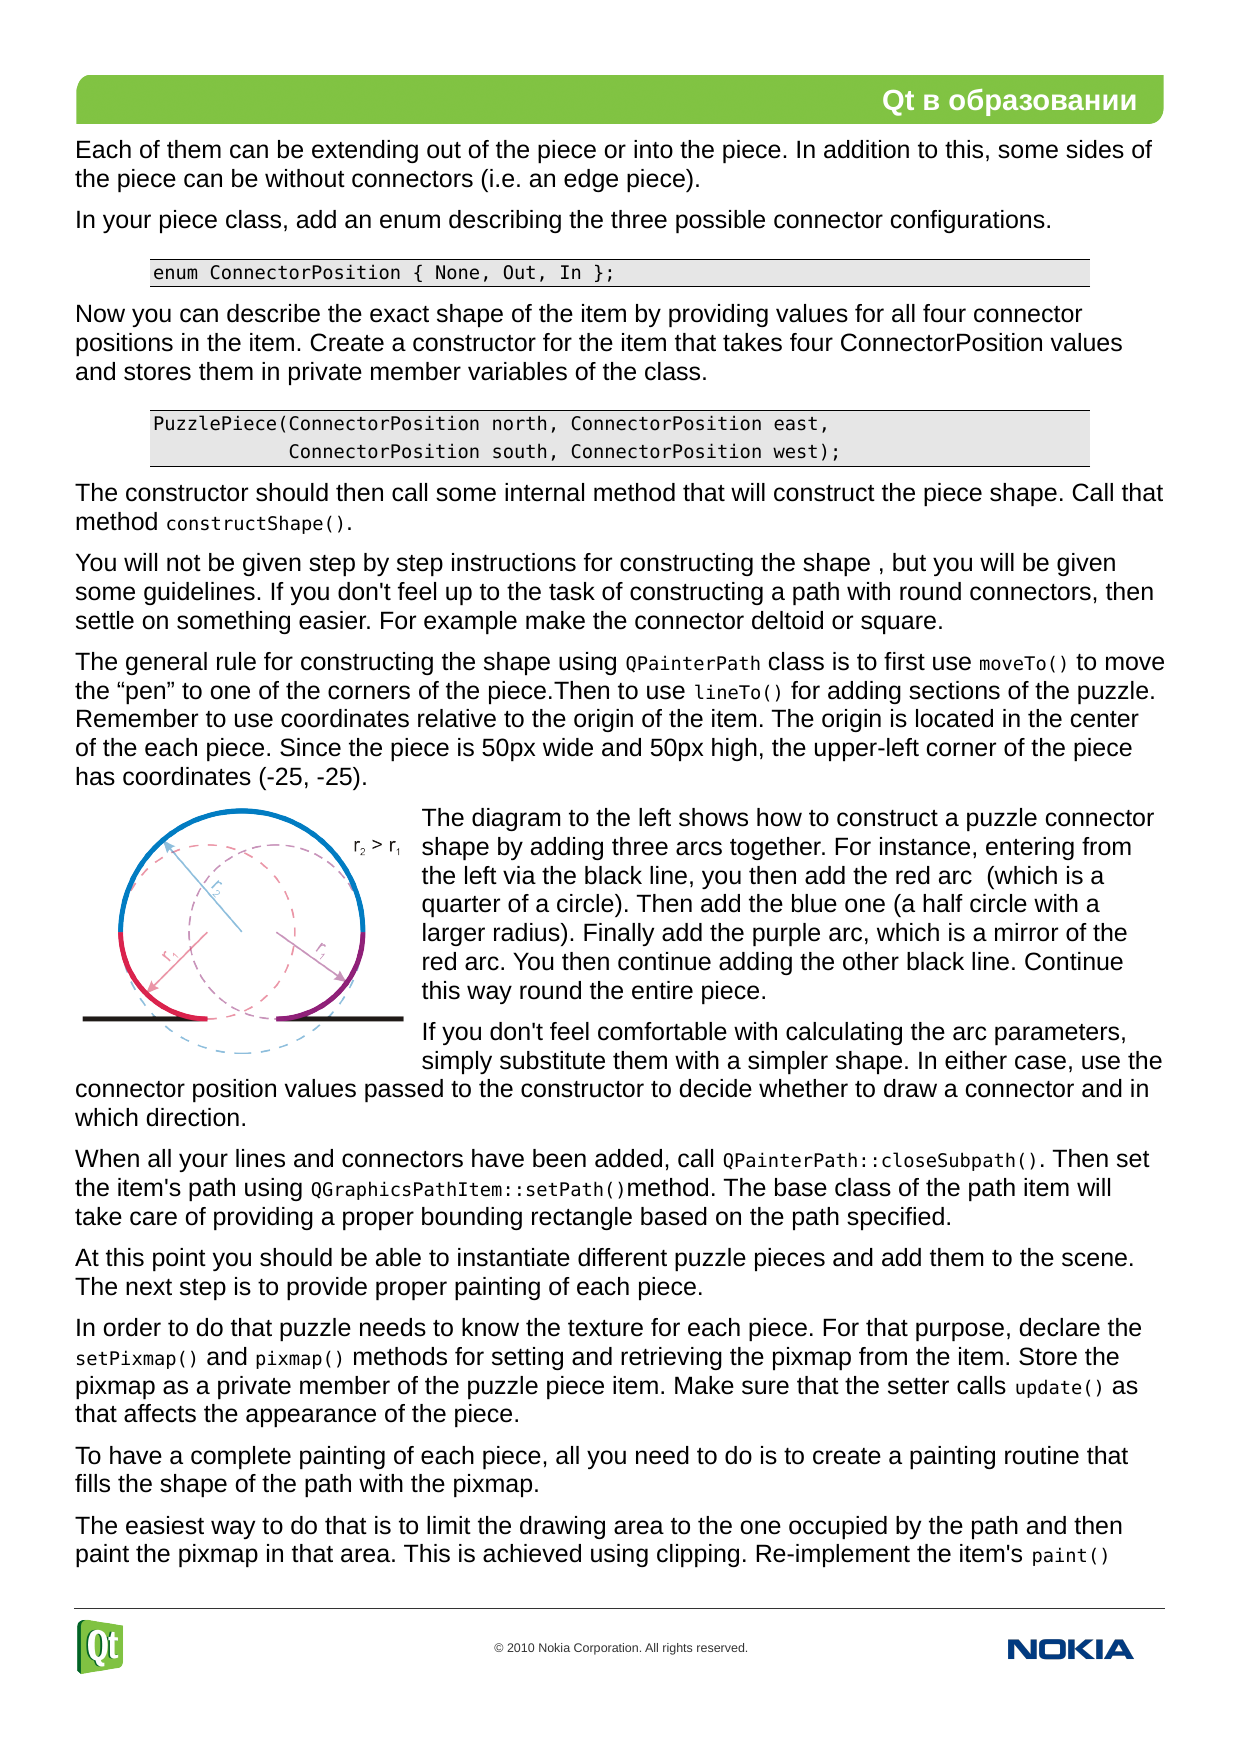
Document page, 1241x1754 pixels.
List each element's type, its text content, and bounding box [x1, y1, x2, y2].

text The easiest way to do that is to limit the drawing area to the one occupied by the path and then paint the pixmap in that area. This is achieved using clipping. Re-implement the item's paint() [75, 1511, 1165, 1568]
text In order to do that puzzle needs to know the texture for each piece. For that purpose, declare the setPixmap() and pixmap() methods for setting and retrieving the pixmap from the item. Store the pixmap as a private member of the puzzle piece item. Make sure that the setter calls update() as that affects the appearance of the piece. [75, 1313, 1165, 1428]
text Now you can describe the exact shape of the item by providing values for all four connector positions in the item. Create a constructor for the item that takes four ConnectorPosition values and stores them in private member variables of the class. [75, 299, 1165, 385]
picture [978, 1610, 1164, 1688]
text The general rule for constructing the shape using QPainterPath class is to first use moveTo() to move the “pen” to one of the corners of the piece.Then to use lineTo() for adding sections of the puzzle. Remember to use coordinates relative to the origin of the item. The origin is located in the center of the each piece. Since the piece is 50px wide and 50px high, the upper-left corner of the piece has coordinates (-25, -25). [75, 647, 1165, 791]
text ConnectorPosition south, ConnectorPosition west); [150, 438, 1090, 466]
picture [73, 1615, 127, 1679]
text In your piece class, add an enum describing the three possible connector configurations. [75, 205, 1165, 234]
text The constructor should then call some internal method that will construct the piece shape. Call that method constructShape(). [75, 478, 1165, 536]
text To have a complete painting of each piece, all you need to do is to create a painting routine that fills the shape of the path with the pixmap. [75, 1441, 1165, 1498]
picture [76, 75, 1164, 124]
text When all your lines and connectors have been added, call QPainterPath::closeSubpath(). Then set the item's path using QGraphicsPathItem::setPath()method. The base class of the path item will take care of providing a proper bounding rectangle based on the path specified. [75, 1144, 1165, 1231]
text PuzzlePiece(ConnectorPosition north, ConnectorPosition east, [150, 411, 1090, 438]
text enum ConnectorPosition { None, Out, In }; [150, 260, 1090, 286]
text You will not be given step by step instructions for constructing the shape , but you will be given some guidelines. If you don't feel up to the task of constructing a path with round connectors, then settle on something easier. For example make the connector deltoid or square. [75, 548, 1165, 634]
text Each of them can be extending out of the piece or into the piece. In addition to this, some sides of the piece can be without connectors (i.e. an edge piece). [75, 135, 1165, 192]
picture [82, 808, 404, 1054]
text If you don't feel comfortable with calculating the arc parameters, simply substitute them with a simpler shape. In either case, use the connector position values passed to the constructor to decide whether to draw a connector and in which direction. [75, 1017, 1165, 1132]
text At this point you should be able to instantiate different puzzle pieces and add them to the scene. The next step is to provide proper painting of each piece. [75, 1243, 1165, 1301]
text The diagram to the left shows how to construct a puzzle connector shape by adding three arcs together. For instance, entering from the left via the black line, you then add the red arc (which is a quarter of a circle). Then add the blue one (a half circle with a larger radius). Finally add the purple arc, which is a mirror of the red arc. You then continue adding the other black line. Continue this way round the entire piece. [75, 803, 1165, 1004]
